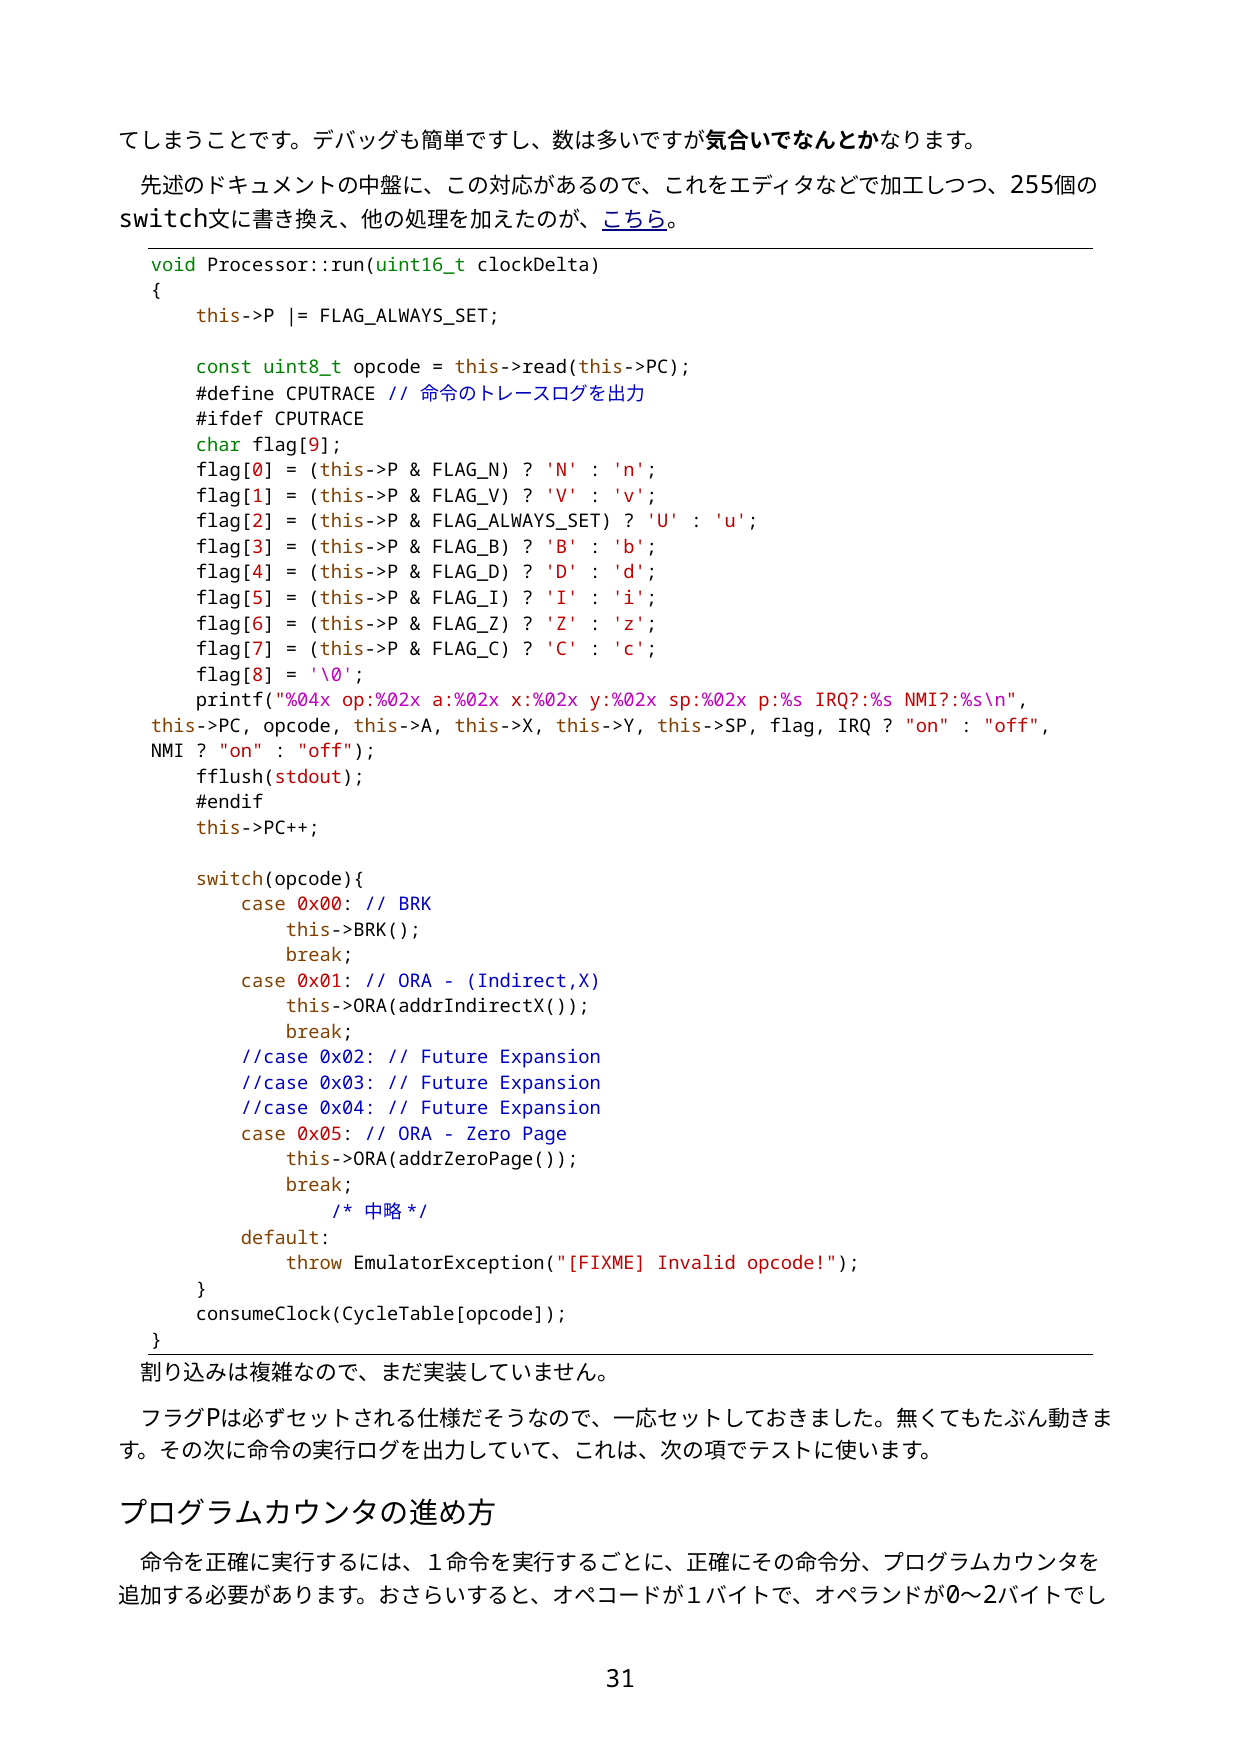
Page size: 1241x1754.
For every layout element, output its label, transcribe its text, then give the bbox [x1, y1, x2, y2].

text char flag[9]; [148, 428, 1093, 453]
text break; [148, 938, 1093, 964]
text consumeClock(CycleTable[opcode]); [148, 1297, 1093, 1323]
text flag[2] = (this->P & FLAG_ALWAYS_SET) ? 'U' : 'u'; [148, 504, 1093, 530]
text fflush(stdout); [148, 759, 1093, 785]
text #ifdef CPUTRACE [148, 402, 1093, 428]
text //case 0x03: // Future Expansion [148, 1066, 1093, 1091]
text this->P |= FLAG_ALWAYS_SET; [148, 298, 1093, 327]
text this->BRK(); [148, 913, 1093, 938]
text break; [148, 1015, 1093, 1040]
text flag[8] = '\0'; [148, 657, 1093, 683]
text flag[1] = (this->P & FLAG_V) ? 'V' : 'v'; [148, 479, 1093, 504]
text this->ORA(addrIndirectX()); [148, 989, 1093, 1015]
text flag[3] = (this->P & FLAG_B) ? 'B' : 'b'; [148, 530, 1093, 555]
text flag[6] = (this->P & FLAG_Z) ? 'Z' : 'z'; [148, 606, 1093, 632]
text } [148, 1272, 1093, 1297]
text //case 0x04: // Future Expansion [148, 1091, 1093, 1117]
text #define CPUTRACE // 命令のトレースログを出力 [148, 375, 1093, 402]
text case 0x05: // ORA - Zero Page [148, 1117, 1093, 1142]
text void Processor::run(uint16_t clockDelta) [148, 249, 1093, 273]
text /* 中略 */ [148, 1193, 1093, 1221]
text { [148, 273, 1093, 298]
subtitle プログラムカウンタの進め方 [118, 1490, 1122, 1532]
text throw EmulatorException("[FIXME] Invalid opcode!"); [148, 1246, 1093, 1272]
text printf("%04x op:%02x a:%02x x:%02x y:%02x sp:%02x p:%s IRQ?:%s NMI?:%s\n", this->PC, opcode, this->A, this->X, this->Y, this->SP, flag, IRQ ? "on" : "off", NMI ? "on" : "off"); [148, 683, 1093, 759]
text this->ORA(addrZeroPage()); [148, 1142, 1093, 1168]
text break; [148, 1168, 1093, 1193]
text const uint8_t opcode = this->read(this->PC); [148, 349, 1093, 375]
text flag[5] = (this->P & FLAG_I) ? 'I' : 'i'; [148, 581, 1093, 606]
text flag[0] = (this->P & FLAG_N) ? 'N' : 'n'; [148, 453, 1093, 479]
text this->PC++; [148, 811, 1093, 839]
text } [148, 1323, 1093, 1354]
text 先述のドキュメントの中盤に、この対応があるので、これをエディタなどで加工しつつ、255個のswitch文に書き換え、他の処理を加えたのが、こちら。 [118, 167, 1122, 235]
text フラグPは必ずセットされる仕様だそうなので、一応セットしておきました。無くてもたぶん動きます。その次に命令の実行ログを出力していて、これは、次の項でテストに使います。 [118, 1399, 1122, 1465]
text default: [148, 1221, 1093, 1246]
text case 0x00: // BRK [148, 887, 1093, 913]
text 命令を正確に実行するには、１命令を実行するごとに、正確にその命令分、プログラムカウンタを追加する必要があります。おさらいすると、オペコードが１バイトで、オペランドが0～2バイトでし [118, 1545, 1122, 1610]
text flag[4] = (this->P & FLAG_D) ? 'D' : 'd'; [148, 555, 1093, 581]
text //case 0x02: // Future Expansion [148, 1040, 1093, 1066]
text flag[7] = (this->P & FLAG_C) ? 'C' : 'c'; [148, 632, 1093, 657]
text switch(opcode){ [148, 862, 1093, 887]
text #endif [148, 785, 1093, 811]
text 割り込みは複雑なので、まだ実装していません。 [118, 1355, 1122, 1387]
text てしまうことです。デバッグも簡単ですし、数は多いですが気合いでなんとかなります。 [118, 123, 1122, 154]
text case 0x01: // ORA - (Indirect,X) [148, 964, 1093, 989]
